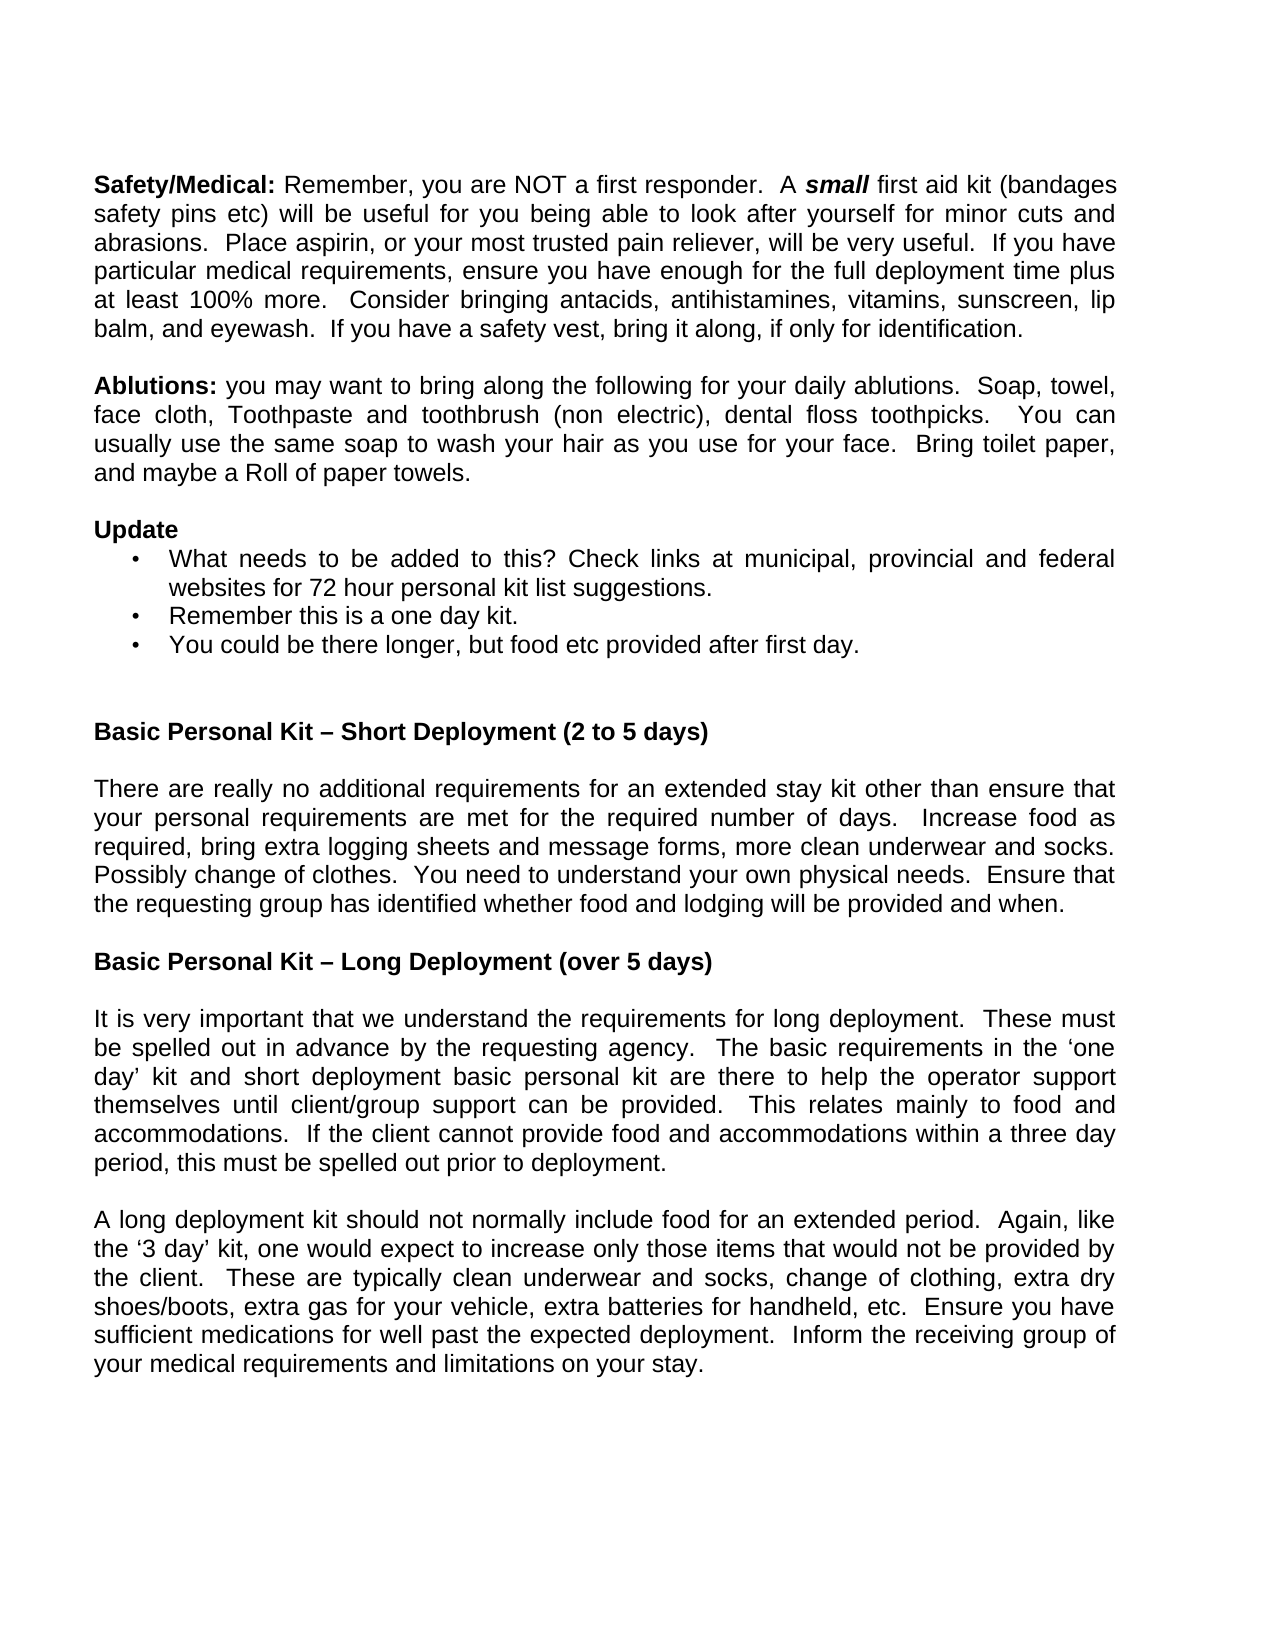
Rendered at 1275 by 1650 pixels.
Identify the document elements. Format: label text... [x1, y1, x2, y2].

text A long deployment kit should not normally include food for an extended period. Again, like the ‘3 day’ kit, one would expect to increase only those items that would not be provided by the client. These are typically clean underwear and socks, change of clothing, extra dry shoes/boots, extra gas for your vehicle, extra batteries for handheld, etc. Ensure you have sufficient medications for well past the expected deployment. Inform the receiving group of your medical requirements and limitations on your stay. [94, 1205, 1117, 1378]
text Basic Personal Kit – Long Deployment (over 5 days) [94, 947, 1117, 975]
text Update [94, 515, 1117, 544]
text Basic Personal Kit – Short Deployment (2 to 5 days) [94, 717, 1117, 745]
list You could be there longer, but food etc provided after first day. [131, 630, 1117, 659]
text There are really no additional requirements for an extended stay kit other than ensure that your personal requirements are met for the required number of days. Increase food as required, bring extra logging sheets and message forms, more clean underwear and socks. Possibly change of clothes. You need to understand your own physical needs. Ensure that the requesting group has identified whether food and lodging will be provided and when. [94, 774, 1117, 918]
list What needs to be added to this? Check links at municipal, provincial and federal websites for 72 hour personal kit list suggestions. [131, 544, 1117, 601]
text Ablutions: you may want to bring along the following for your daily ablutions. Soap, towel, face cloth, Toothpaste and toothbrush (non electric), dental floss toothpicks. You can usually use the same soap to wash your hair as you use for your face. Bring toilet paper, and maybe a Roll of paper towels. [94, 371, 1117, 486]
list Remember this is a one day kit. [131, 601, 1117, 630]
text Safety/Medical: Remember, you are NOT a first responder. A small first aid kit (bandages safety pins etc) will be useful for you being able to look after yourself for minor cuts and abrasions. Place aspirin, or your most trusted pain reliever, will be very useful. If you have particular medical requirements, ensure you have enough for the full deployment time plus at least 100% more. Consider bringing antacids, antihistamines, vitamins, sunscreen, lip balm, and eyewash. If you have a safety vest, bring it along, if only for identification. [94, 170, 1117, 342]
text It is very important that we understand the requirements for long deployment. These must be spelled out in advance by the requesting agency. The basic requirements in the ‘one day’ kit and short deployment basic personal kit are there to help the operator support themselves until client/group support can be provided. This relates mainly to food and accommodations. If the client cannot provide food and accommodations within a three day period, this must be spelled out prior to deployment. [94, 1004, 1117, 1177]
